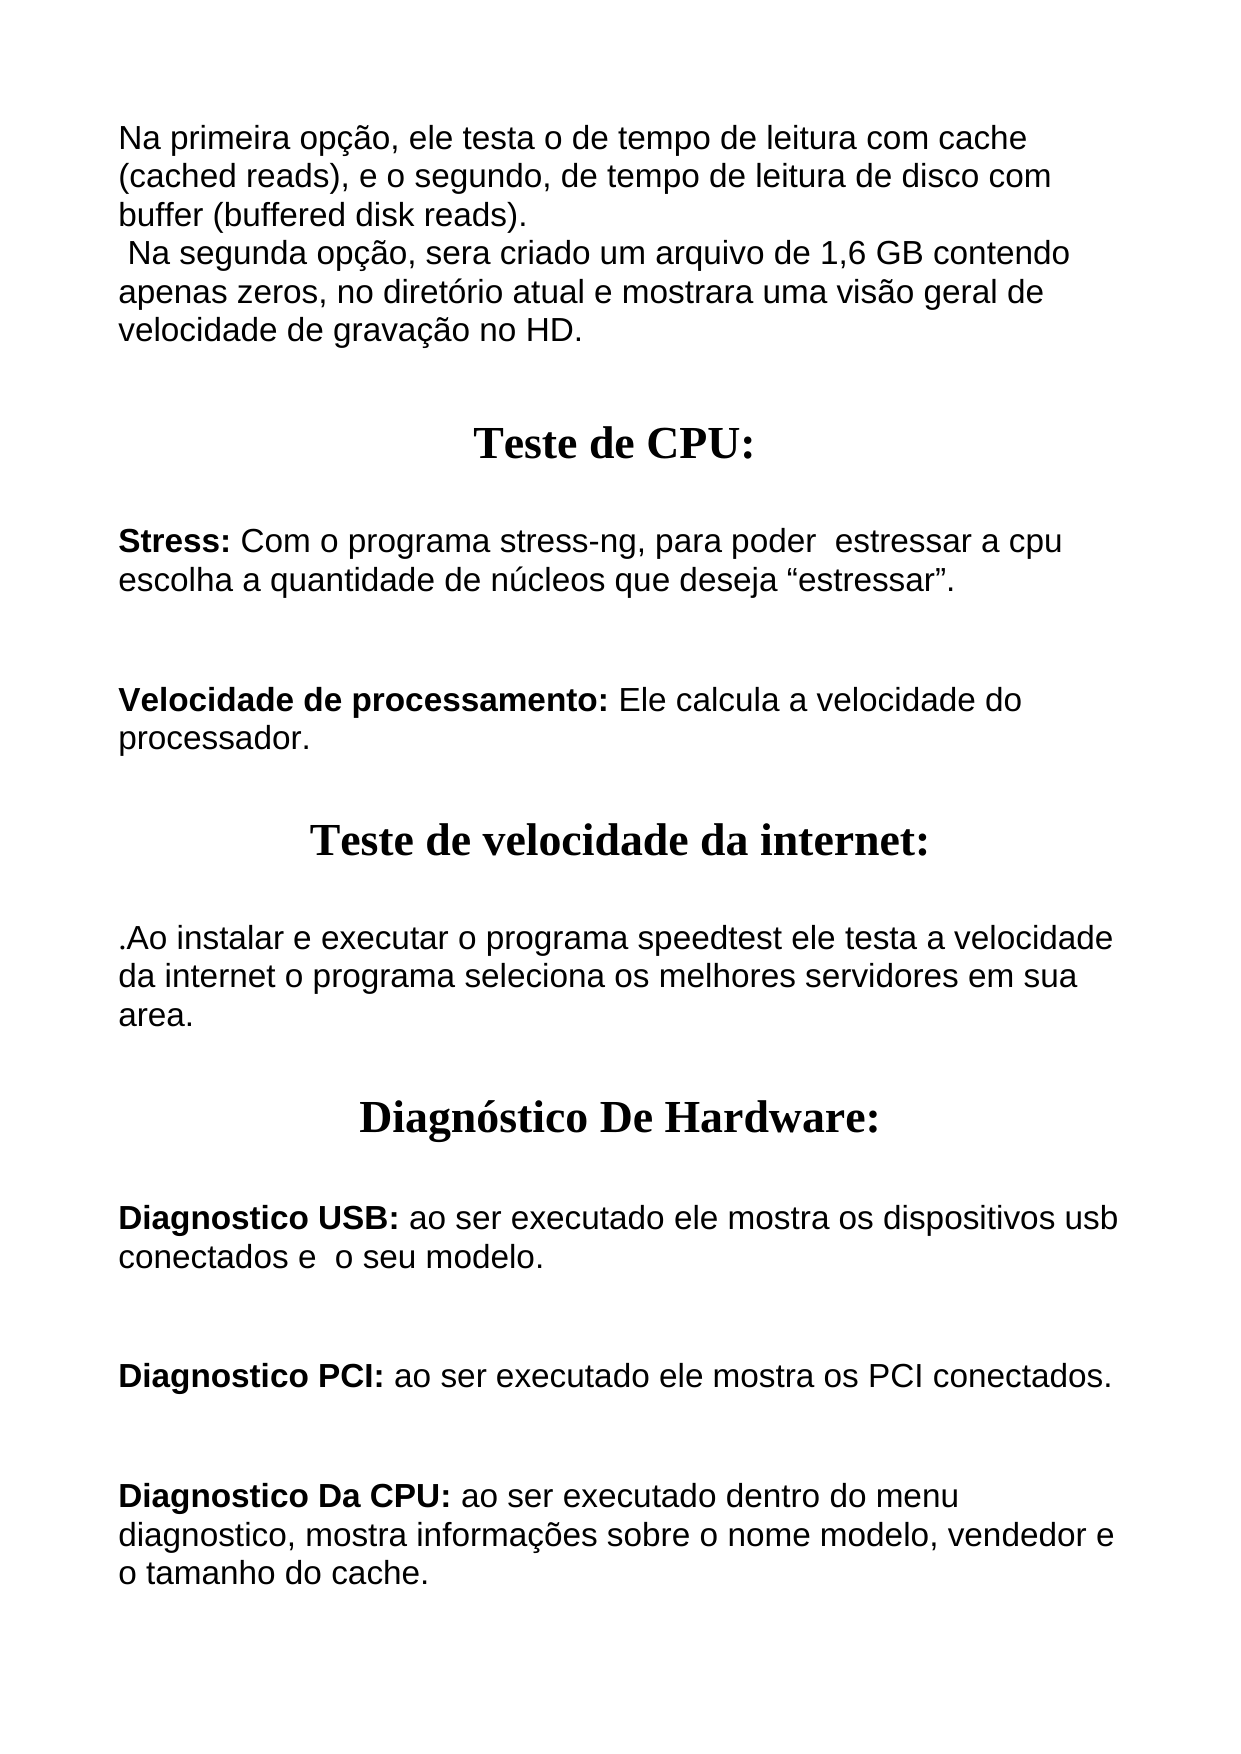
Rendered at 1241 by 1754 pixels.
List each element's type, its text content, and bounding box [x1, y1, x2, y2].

text .Ao instalar e executar o programa speedtest ele testa a velocidade da internet o programa seleciona os melhores servidores em sua area. [118, 918, 1122, 1033]
text Diagnostico PCI: ao ser executado ele mostra os PCI conectados. [118, 1357, 1122, 1395]
text Stress: Com o programa stress-ng, para poder estressar a cpu escolha a quantidade de núcleos que deseja “estressar”. [118, 521, 1122, 598]
text Diagnóstico De Hardware: [118, 1089, 1122, 1142]
text Na segunda opção, sera criado um arquivo de 1,6 GB contendo apenas zeros, no diretório atual e mostrara uma visão geral de velocidade de gravação no HD. [118, 233, 1122, 349]
text Na primeira opção, ele testa o de tempo de leitura com cache (cached reads), e o segundo, de tempo de leitura de disco com buffer (buffered disk reads). [118, 118, 1122, 233]
text Teste de velocidade da internet: [118, 813, 1122, 865]
text Teste de CPU: [118, 416, 1122, 469]
text Velocidade de processamento: Ele calcula a velocidade do processador. [118, 680, 1122, 757]
text Diagnostico USB: ao ser executado ele mostra os dispositivos usb conectados e o seu modelo. [118, 1198, 1122, 1275]
text Diagnostico Da CPU: ao ser executado dentro do menu diagnostico, mostra informações sobre o nome modelo, vendedor e o tamanho do cache. [118, 1476, 1122, 1592]
